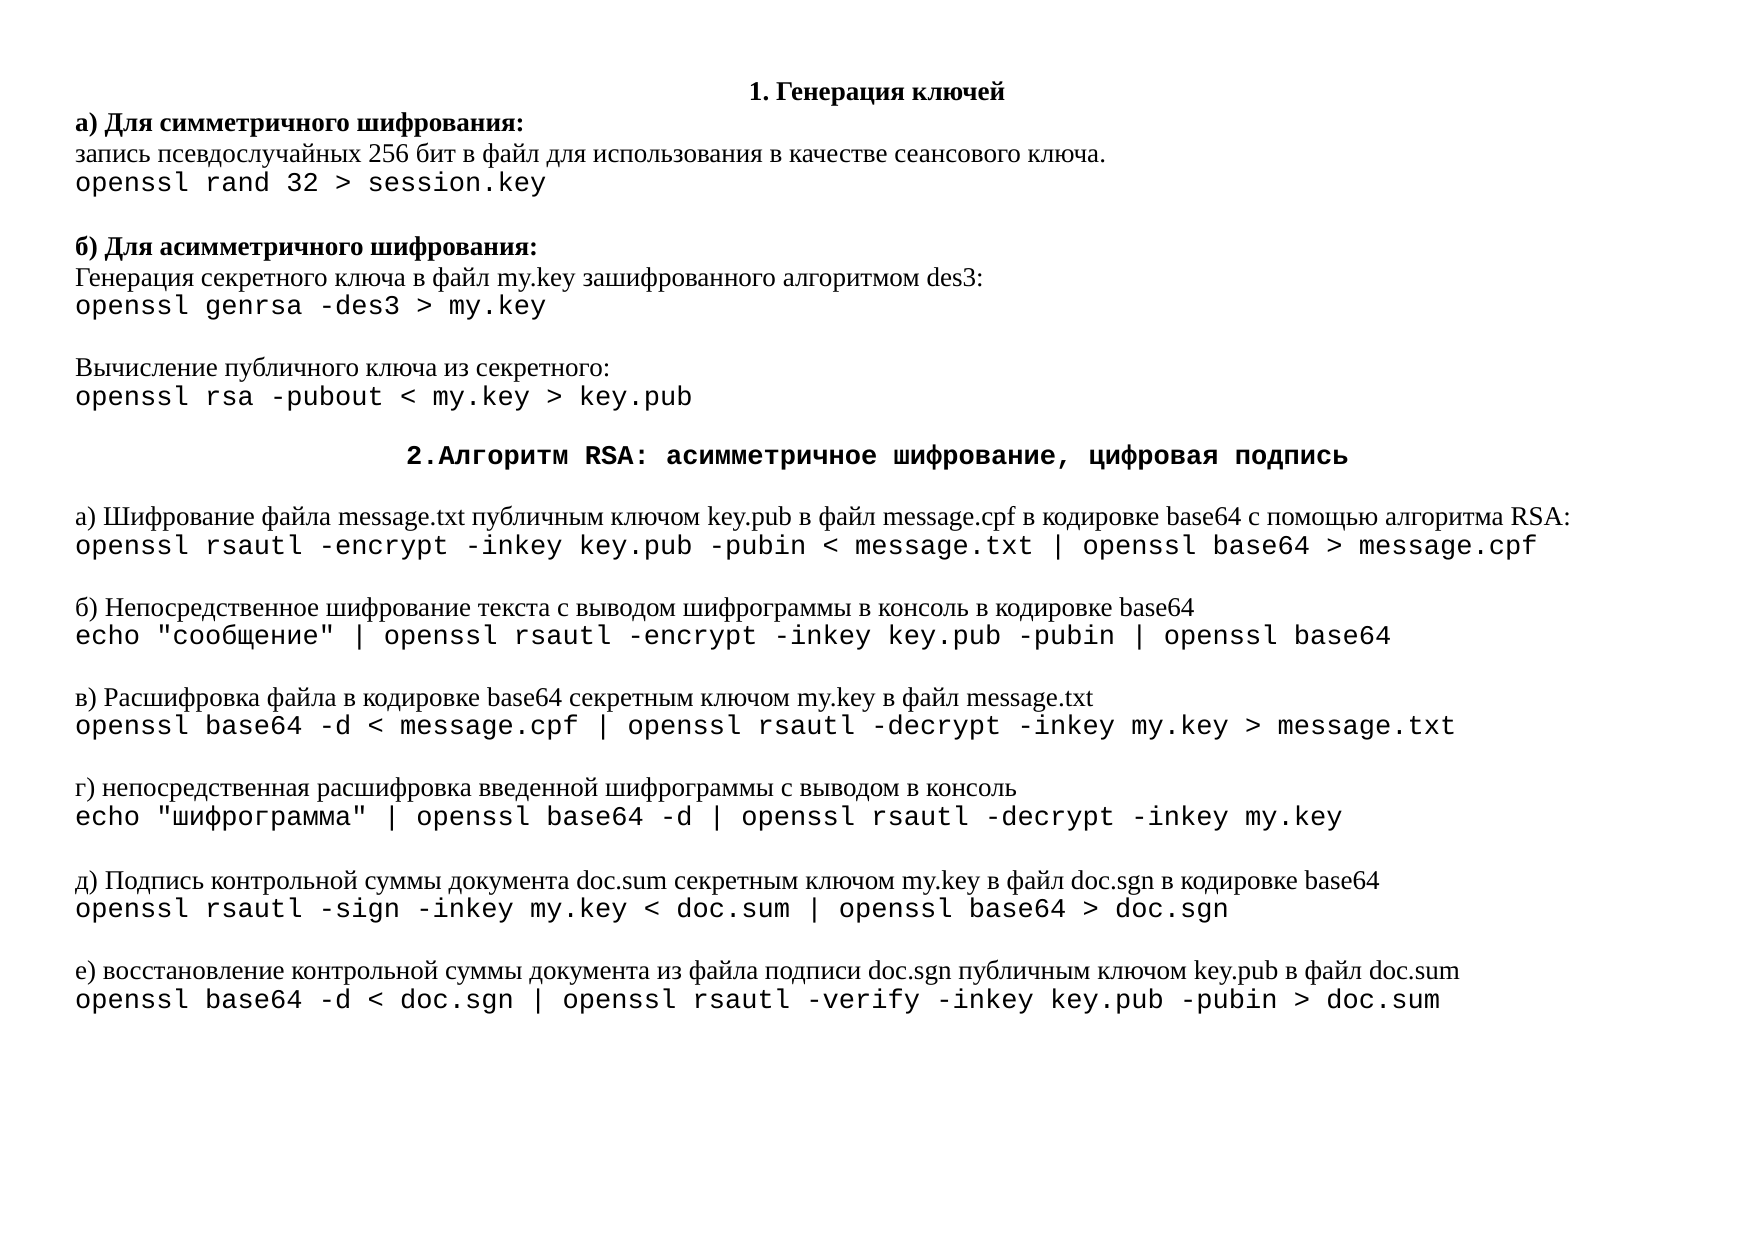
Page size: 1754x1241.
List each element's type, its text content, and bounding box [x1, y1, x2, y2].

text а) Для симметричного шифрования: [75, 106, 1679, 137]
text б) Для асимметричного шифрования: [75, 230, 1679, 261]
text а) Шифрование файла message.txt публичным ключом key.pub в файл message.cpf в кодировке base64 с помощью алгоритма RSA: [75, 501, 1679, 532]
text openssl rsautl -sign -inkey my.key < doc.sum | openssl base64 > doc.sgn [75, 895, 1679, 926]
text openssl base64 -d < message.cpf | openssl rsautl -decrypt -inkey my.key > message.txt [75, 712, 1679, 743]
text openssl rsa -pubout < my.key > key.pub [75, 382, 1679, 413]
text Вычисление публичного ключа из секретного: [75, 351, 1679, 382]
text запись псевдослучайных 256 бит в файл для использования в качестве сеансового ключа. [75, 137, 1679, 168]
text е) восстановление контрольной суммы документа из файла подписи doc.sgn публичным ключом key.pub в файл doc.sum [75, 954, 1679, 986]
text echo "шифрограмма" | openssl base64 -d | openssl rsautl -decrypt -inkey my.key [75, 802, 1679, 833]
text 1. Генерация ключей [75, 75, 1679, 106]
text г) непосредственная расшифровка введенной шифрограммы с выводом в консоль [75, 771, 1679, 802]
text 2.Алгоритм RSA: асимметричное шифрование, цифровая подпись [75, 441, 1679, 472]
text Генерация секретного ключа в файл my.key зашифрованного алгоритмом des3: [75, 261, 1679, 292]
text echo "сообщение" | openssl rsautl -encrypt -inkey key.pub -pubin | openssl base64 [75, 622, 1679, 653]
text openssl rand 32 > session.key [75, 168, 1679, 199]
text openssl base64 -d < doc.sgn | openssl rsautl -verify -inkey key.pub -pubin > doc.sum [75, 986, 1679, 1016]
text в) Расшифровка файла в кодировке base64 секретным ключом my.key в файл message.txt [75, 681, 1679, 712]
text openssl rsautl -encrypt -inkey key.pub -pubin < message.txt | openssl base64 > message.cpf [75, 532, 1679, 562]
text д) Подпись контрольной суммы документа doc.sum секретным ключом my.key в файл doc.sgn в кодировке base64 [75, 864, 1679, 895]
text openssl genrsa -des3 > my.key [75, 292, 1679, 323]
text б) Непосредственное шифрование текста с выводом шифрограммы в консоль в кодировке base64 [75, 591, 1679, 622]
